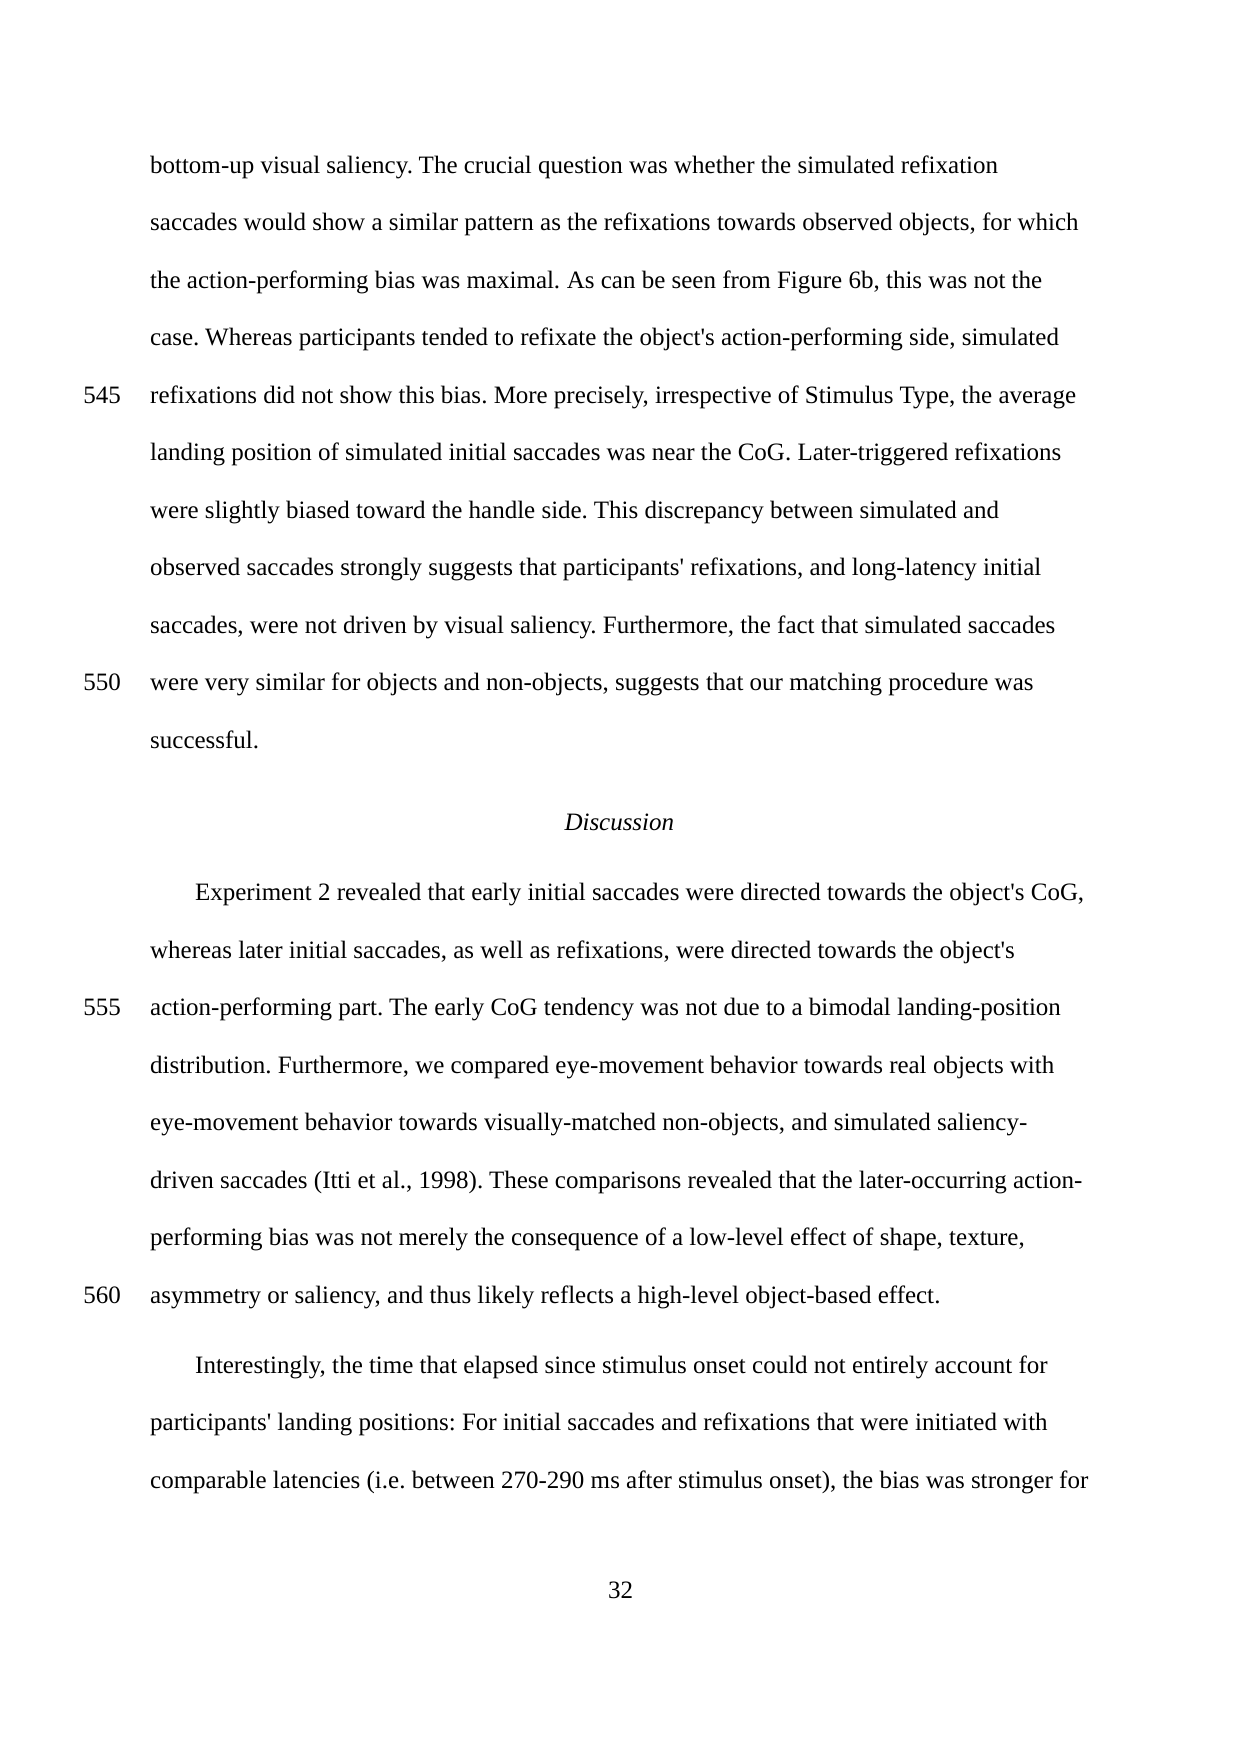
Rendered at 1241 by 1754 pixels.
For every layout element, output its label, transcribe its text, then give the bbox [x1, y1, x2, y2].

text Interestingly, the time that elapsed since stimulus onset could not entirely account for participants' landing positions: For initial saccades and refixations that were initiated with comparable latencies (i.e. between 270-290 ms after stimulus onset), the bias was stronger for [150, 1350, 1091, 1494]
text Experiment 2 revealed that early initial saccades were directed towards the object's CoG, whereas later initial saccades, as well as refixations, were directed towards the object's action-performing part. The early CoG tendency was not due to a bimodal landing-position distribution. Furthermore, we compared eye-movement behavior towards real objects with eye-movement behavior towards visually-matched non-objects, and simulated saliency-driven saccades (Itti et al., 1998). These comparisons revealed that the later-occurring action-performing bias was not merely the consequence of a low-level effect of shape, texture, asymmetry or saliency, and thus likely reflects a high-level object-based effect. [150, 877, 1091, 1309]
subtitle Discussion [150, 807, 1091, 836]
text bottom-up visual saliency. The crucial question was whether the simulated refixation saccades would show a similar pattern as the refixations towards observed objects, for which the action-performing bias was maximal. As can be seen from Figure 6b, this was not the case. Whereas participants tended to refixate the object's action-performing side, simulated refixations did not show this bias. More precisely, irrespective of Stimulus Type, the average landing position of simulated initial saccades was near the CoG. Later-triggered refixations were slightly biased toward the handle side. This discrepancy between simulated and observed saccades strongly suggests that participants' refixations, and long-latency initial saccades, were not driven by visual saliency. Furthermore, the fact that simulated saccades were very similar for objects and non-objects, suggests that our matching procedure was successful. [150, 150, 1091, 754]
